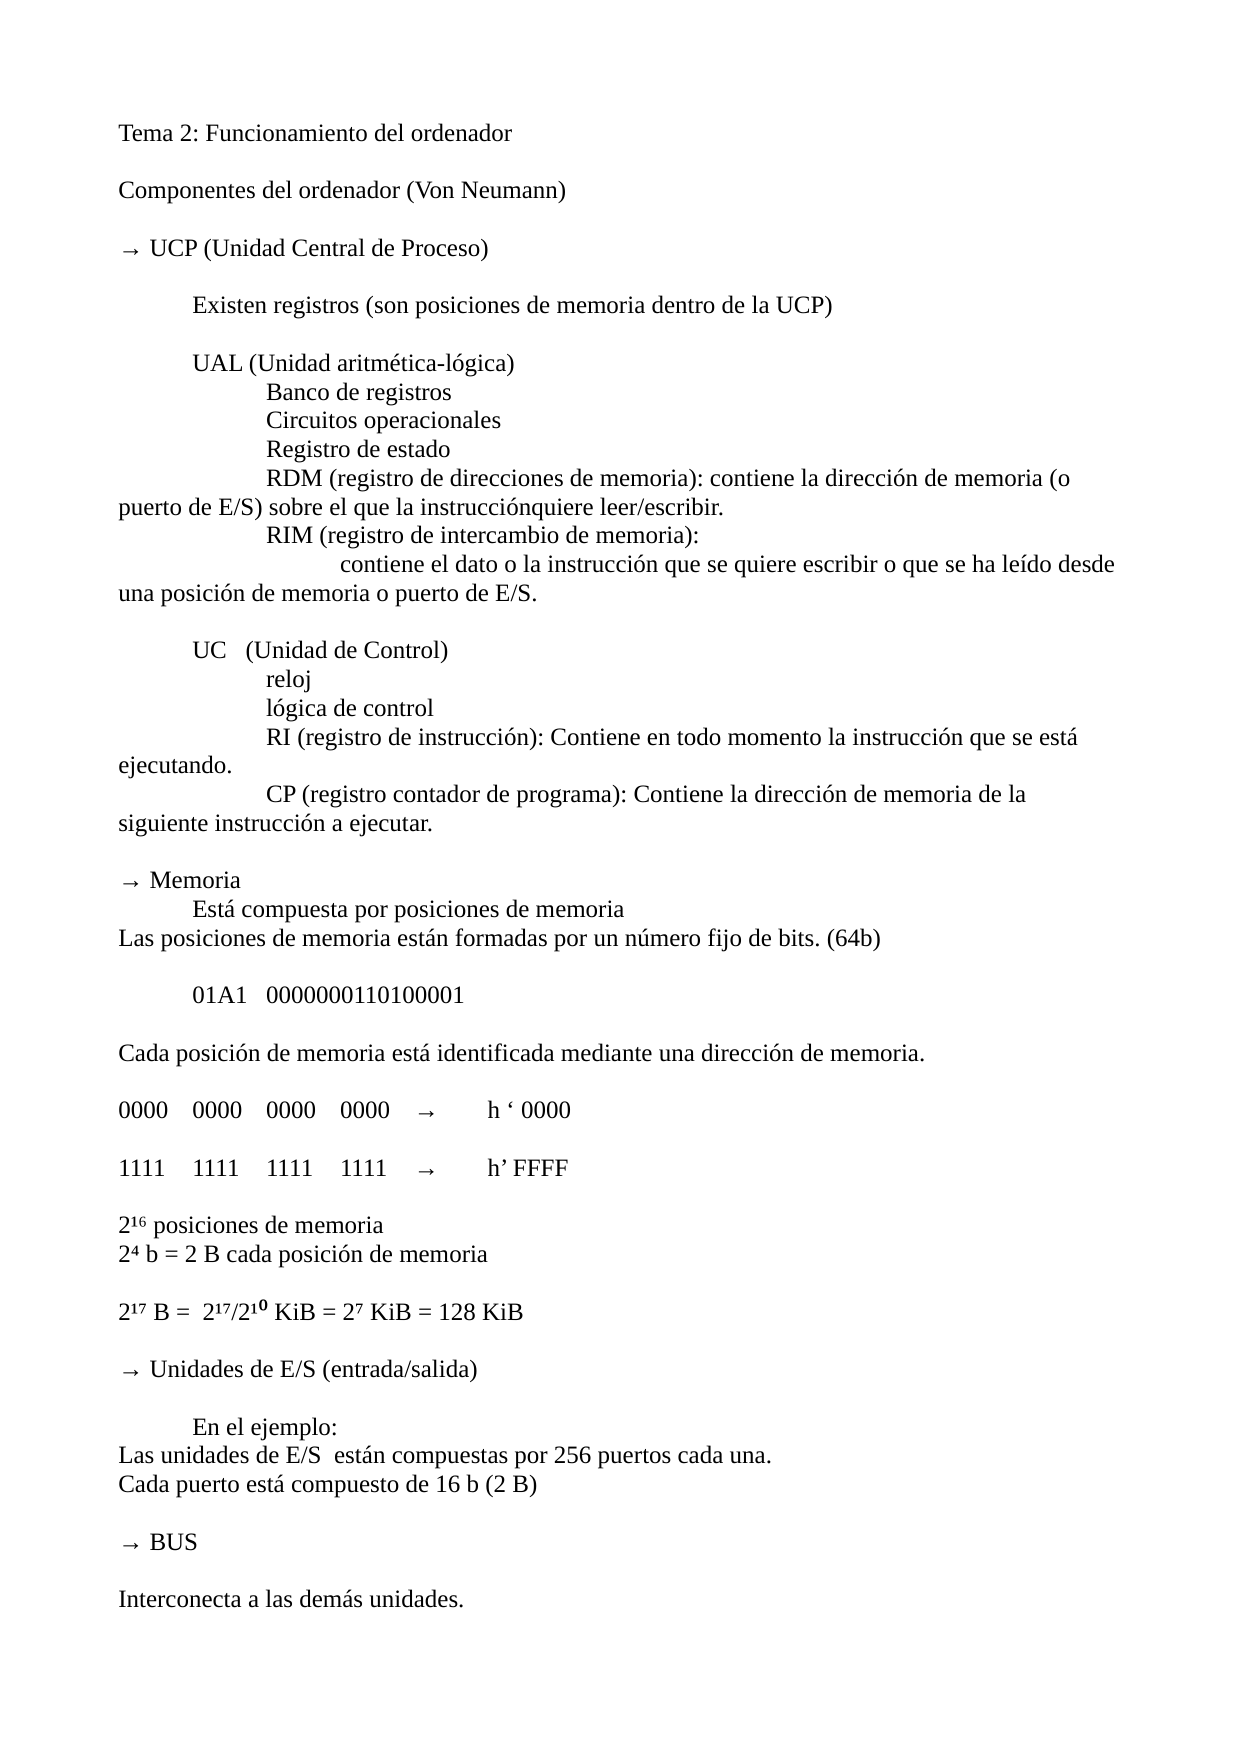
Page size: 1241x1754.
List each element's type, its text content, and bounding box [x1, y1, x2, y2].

text reloj [118, 664, 1122, 693]
text lógica de control [118, 693, 1122, 722]
text contiene el dato o la instrucción que se quiere escribir o que se ha leído desde una posición de memoria o puerto de E/S. [118, 549, 1122, 607]
text RI (registro de instrucción): Contiene en todo momento la instrucción que se está ejecutando. [118, 722, 1122, 779]
text Las posiciones de memoria están formadas por un número fijo de bits. (64b) [118, 923, 1122, 952]
text 1111 1111 1111 1111 → h’ FFFF [118, 1153, 1122, 1182]
text → UCP (Unidad Central de Proceso) [118, 233, 1122, 262]
text Existen registros (son posiciones de memoria dentro de la UCP) [118, 291, 1122, 319]
text → Memoria [118, 866, 1122, 894]
text UAL (Unidad aritmética-lógica) [118, 348, 1122, 377]
text CP (registro contador de programa): Contiene la dirección de memoria de la siguiente instrucción a ejecutar. [118, 779, 1122, 837]
text En el ejemplo: [118, 1412, 1122, 1441]
text → BUS [118, 1527, 1122, 1556]
text RDM (registro de direcciones de memoria): contiene la dirección de memoria (o puerto de E/S) sobre el que la instrucciónquiere leer/escribir. [118, 463, 1122, 521]
text Está compuesta por posiciones de memoria [118, 894, 1122, 923]
text 0000 0000 0000 0000 → h ‘ 0000 [118, 1096, 1122, 1124]
text → Unidades de E/S (entrada/salida) [118, 1354, 1122, 1383]
text Banco de registros [118, 377, 1122, 406]
text Componentes del ordenador (Von Neumann) [118, 176, 1122, 204]
text Circuitos operacionales [118, 406, 1122, 434]
text Interconecta a las demás unidades. [118, 1584, 1122, 1613]
text Las unidades de E/S están compuestas por 256 puertos cada una. [118, 1441, 1122, 1469]
text 2¹⁶ posiciones de memoria [118, 1211, 1122, 1239]
text RIM (registro de intercambio de memoria): [118, 521, 1122, 549]
text Registro de estado [118, 434, 1122, 463]
text Cada posición de memoria está identificada mediante una dirección de memoria. [118, 1038, 1122, 1067]
text 2¹⁷ B = 2¹⁷/2¹⁰ KiB = 2⁷ KiB = 128 KiB [118, 1297, 1122, 1326]
text Tema 2: Funcionamiento del ordenador [118, 118, 1122, 147]
text Cada puerto está compuesto de 16 b (2 B) [118, 1469, 1122, 1498]
text 01A1 0000000110100001 [118, 981, 1122, 1009]
text UC (Unidad de Control) [118, 636, 1122, 664]
text 2⁴ b = 2 B cada posición de memoria [118, 1239, 1122, 1268]
